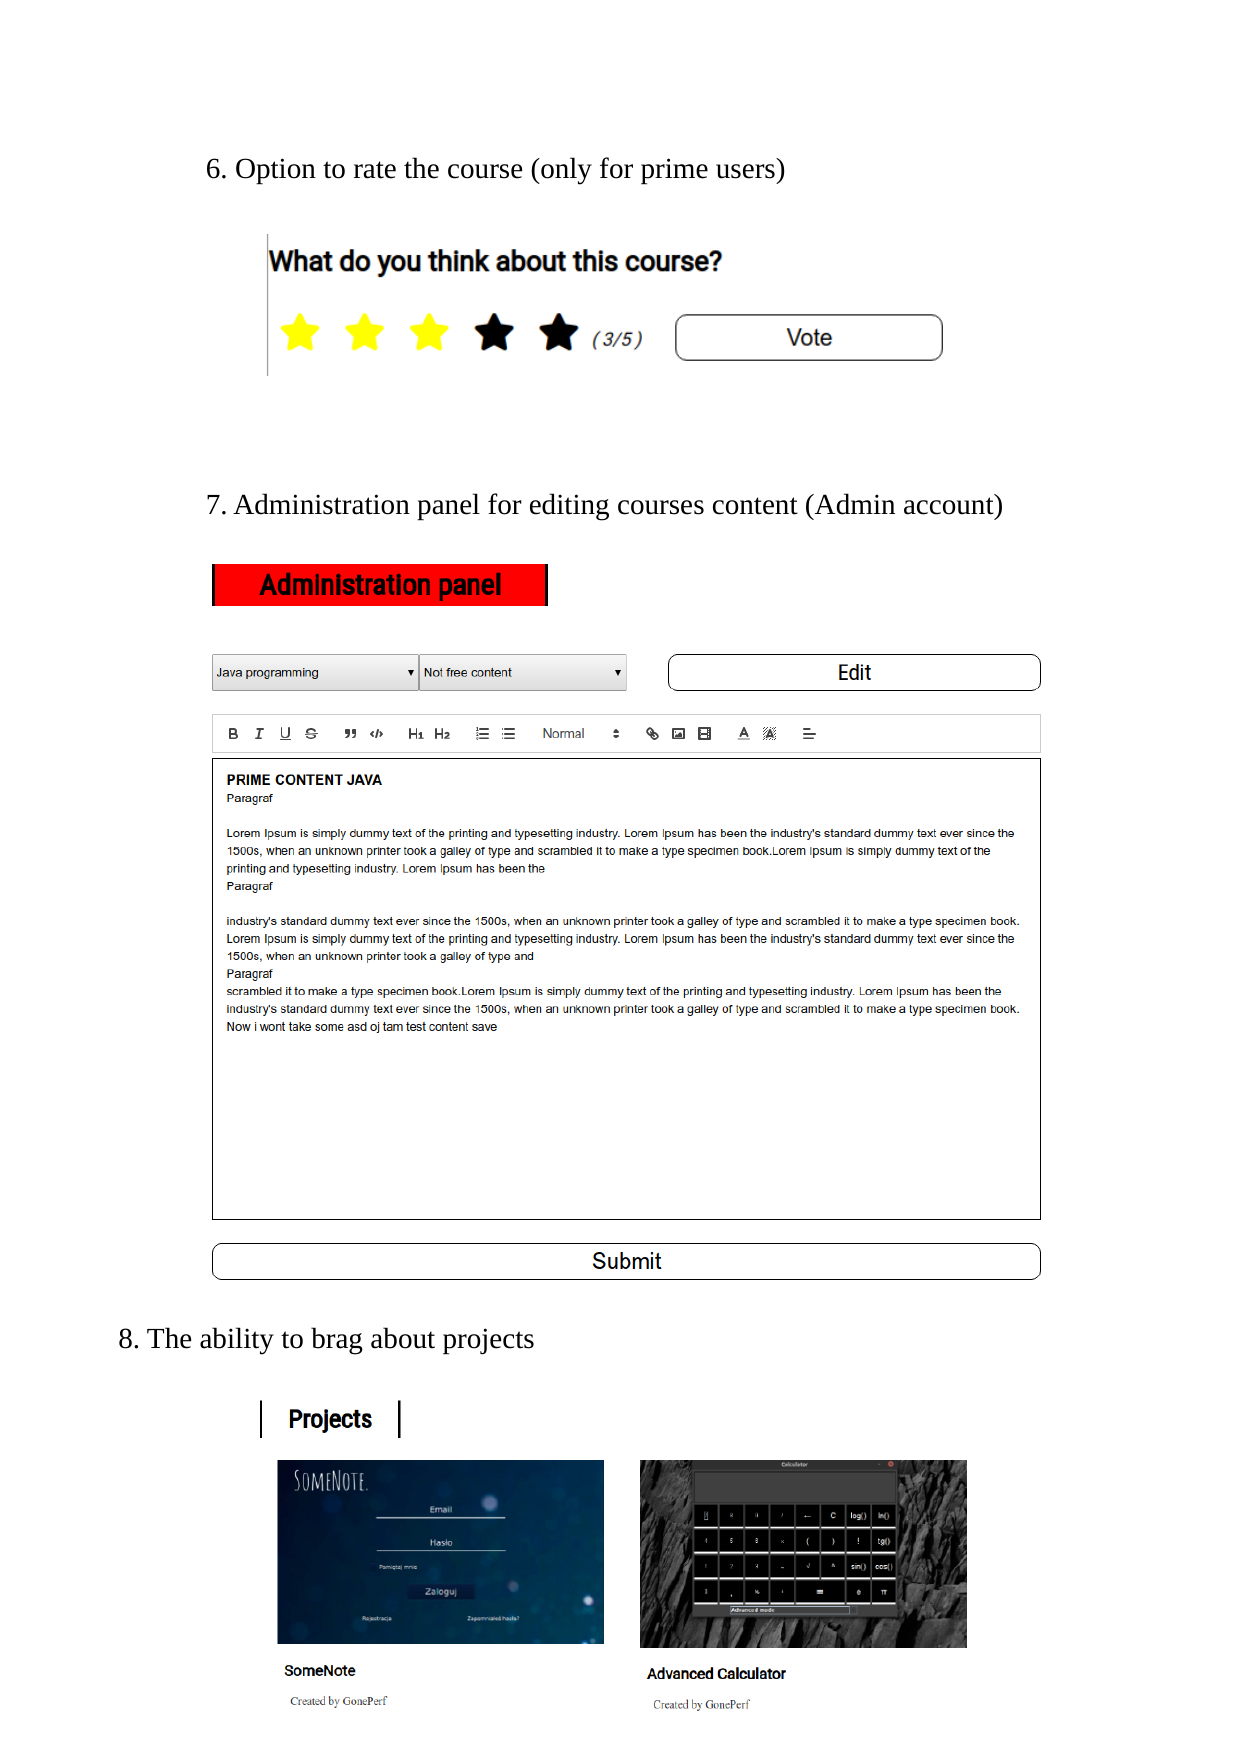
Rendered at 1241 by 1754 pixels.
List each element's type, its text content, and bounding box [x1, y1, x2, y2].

text 7. Administration panel for editing courses content (Admin account) [118, 487, 1122, 521]
text 6. Option to rate the course (only for prime users) [118, 152, 1122, 185]
picture [248, 1388, 993, 1721]
picture [195, 554, 1045, 1288]
text 8. The ability to brag about projects [118, 1321, 1122, 1355]
picture [244, 234, 996, 376]
